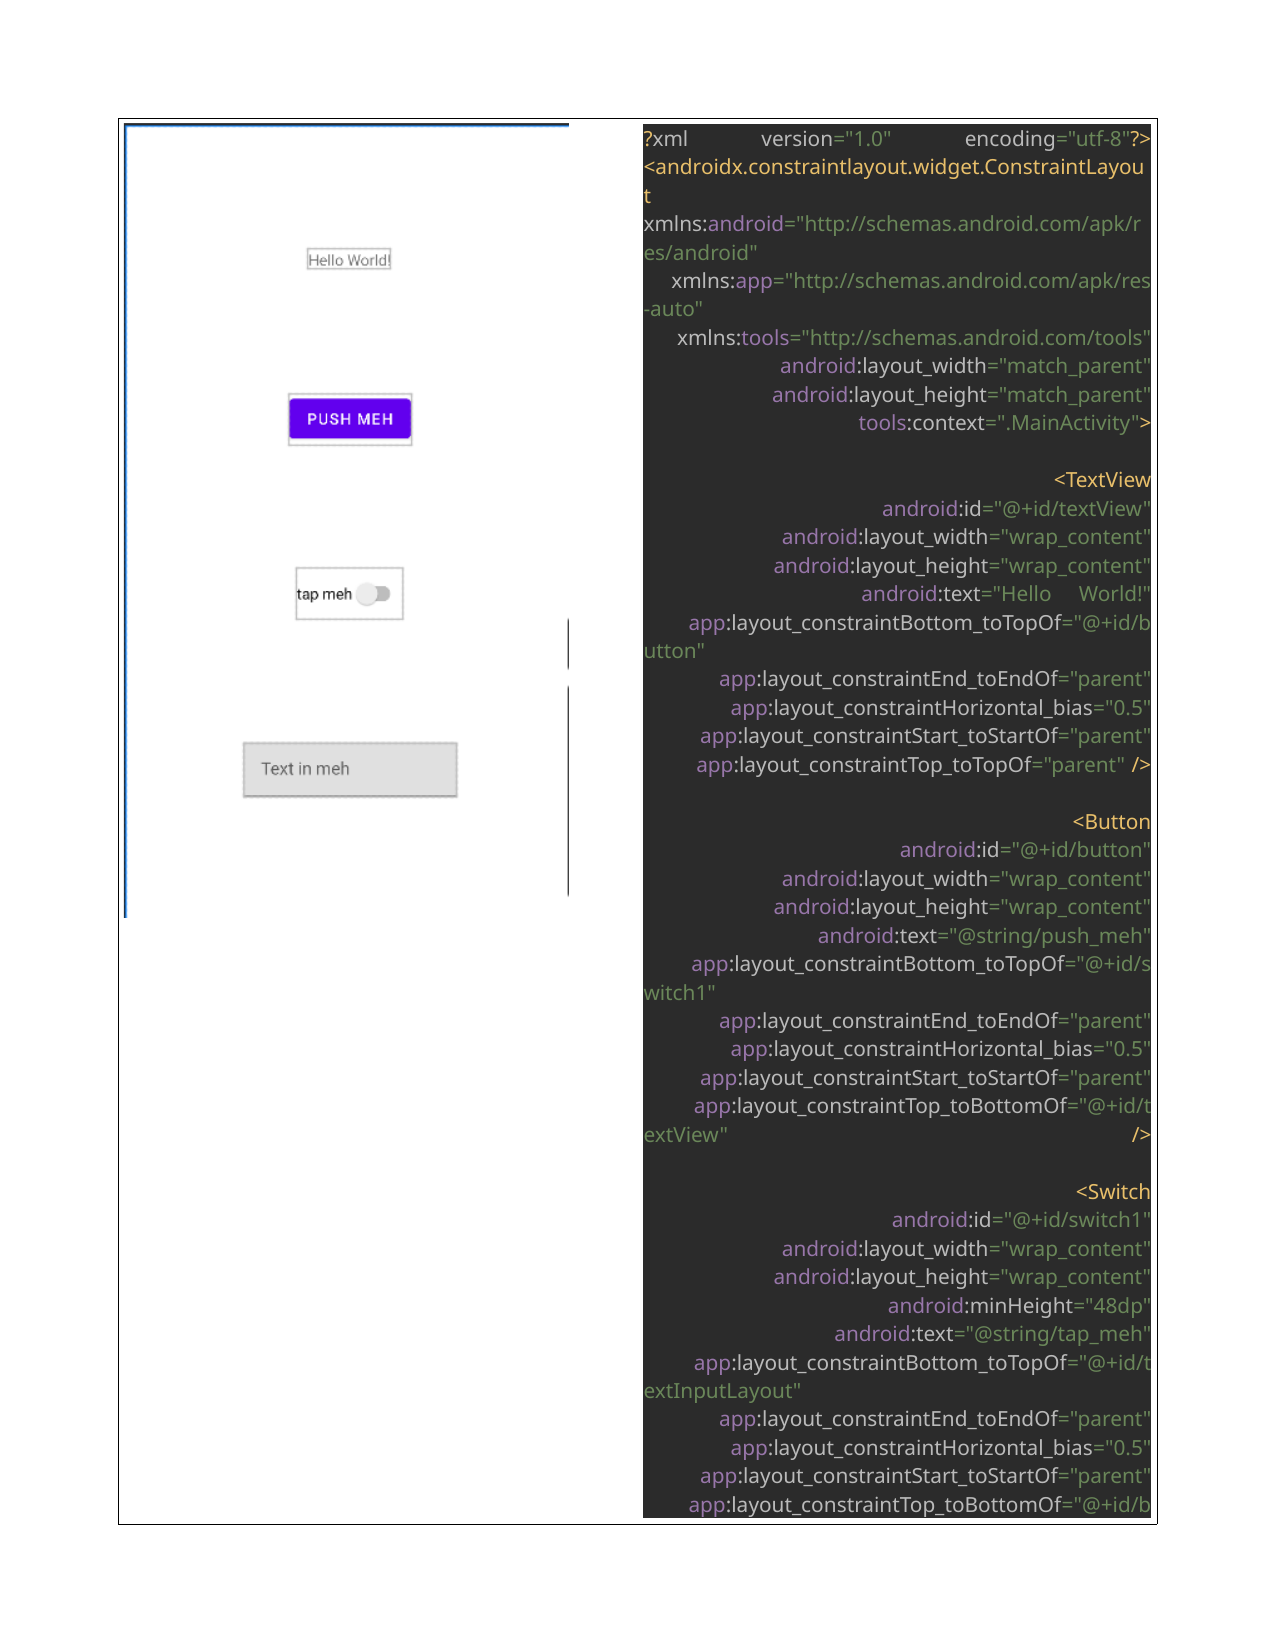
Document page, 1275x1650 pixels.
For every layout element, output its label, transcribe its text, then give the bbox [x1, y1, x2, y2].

table_header ?xml version="1.0" encoding="utf-8"?> <androidx.constraintlayout.widget.ConstraintLayout xmlns:android="http://schemas.android.com/apk/res/android" xmlns:app="http://schemas.android.com/apk/res-auto" xmlns:tools="http://schemas.android.com/tools" android:layout_width="match_parent" android:layout_height="match_parent" tools:context=".MainActivity"> <TextView android:id="@+id/textView" android:layout_width="wrap_content" android:layout_height="wrap_content" android:text="Hello World!" app:layout_constraintBottom_toTopOf="@+id/button" app:layout_constraintEnd_toEndOf="parent" app:layout_constraintHorizontal_bias="0.5" app:layout_constraintStart_toStartOf="parent" app:layout_constraintTop_toTopOf="parent" /> <Button android:id="@+id/button" android:layout_width="wrap_content" android:layout_height="wrap_content" android:text="@string/push_meh" app:layout_constraintBottom_toTopOf="@+id/switch1" app:layout_constraintEnd_toEndOf="parent" app:layout_constraintHorizontal_bias="0.5" app:layout_constraintStart_toStartOf="parent" app:layout_constraintTop_toBottomOf="@+id/textView" /> <Switch android:id="@+id/switch1" android:layout_width="wrap_content" android:layout_height="wrap_content" android:minHeight="48dp" android:text="@string/tap_meh" app:layout_constraintBottom_toTopOf="@+id/textInputLayout" app:layout_constraintEnd_toEndOf="parent" app:layout_constraintHorizontal_bias="0.5" app:layout_constraintStart_toStartOf="parent" app:layout_constraintTop_toBottomOf="@+id/b [638, 119, 1157, 1524]
picture [123, 123, 569, 918]
table_header [119, 119, 637, 1524]
